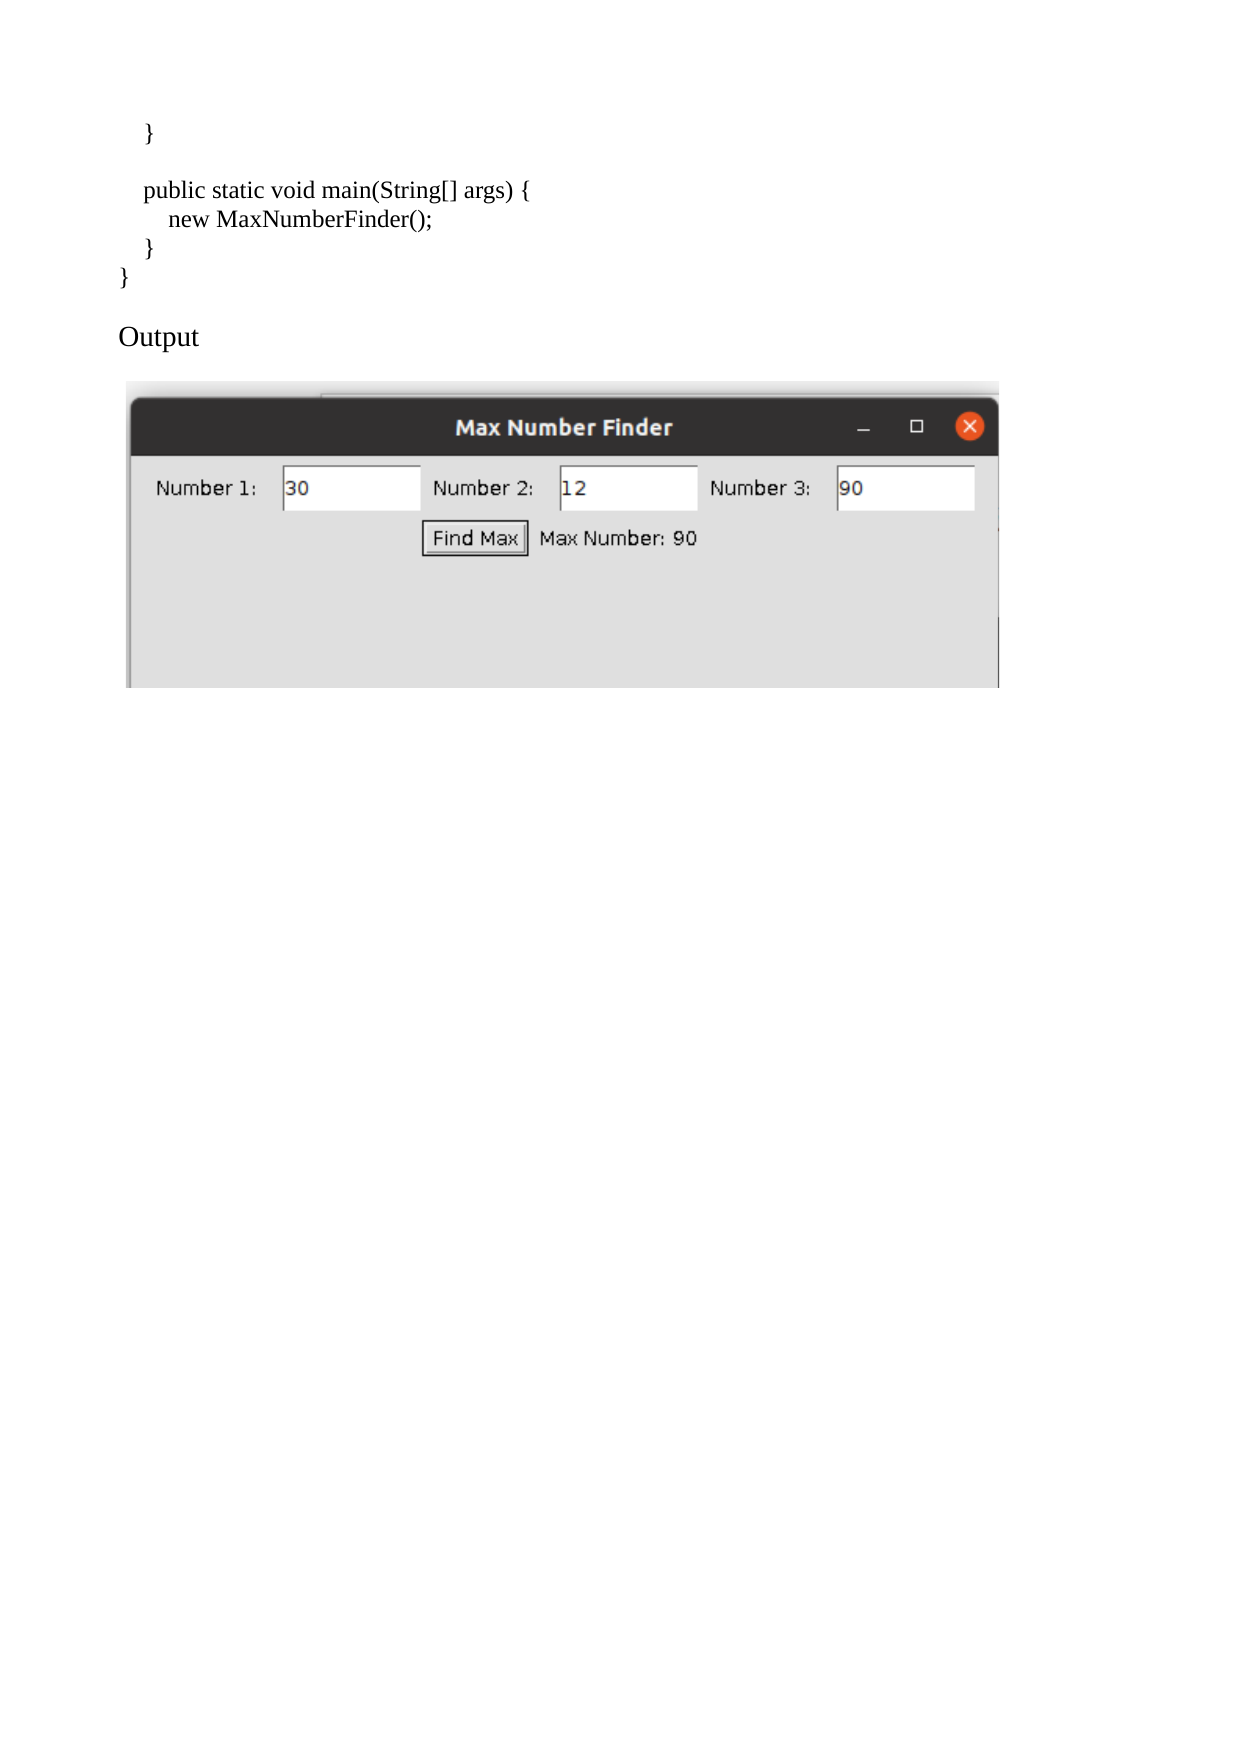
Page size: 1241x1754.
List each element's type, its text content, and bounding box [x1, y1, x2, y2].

text } [118, 262, 1122, 291]
text Output [118, 319, 1122, 353]
text new MaxNumberFinder(); [118, 204, 1122, 233]
text } [118, 233, 1122, 262]
picture [125, 381, 1000, 688]
text public static void main(String[] args) { [118, 176, 1122, 204]
text } [118, 118, 1122, 147]
